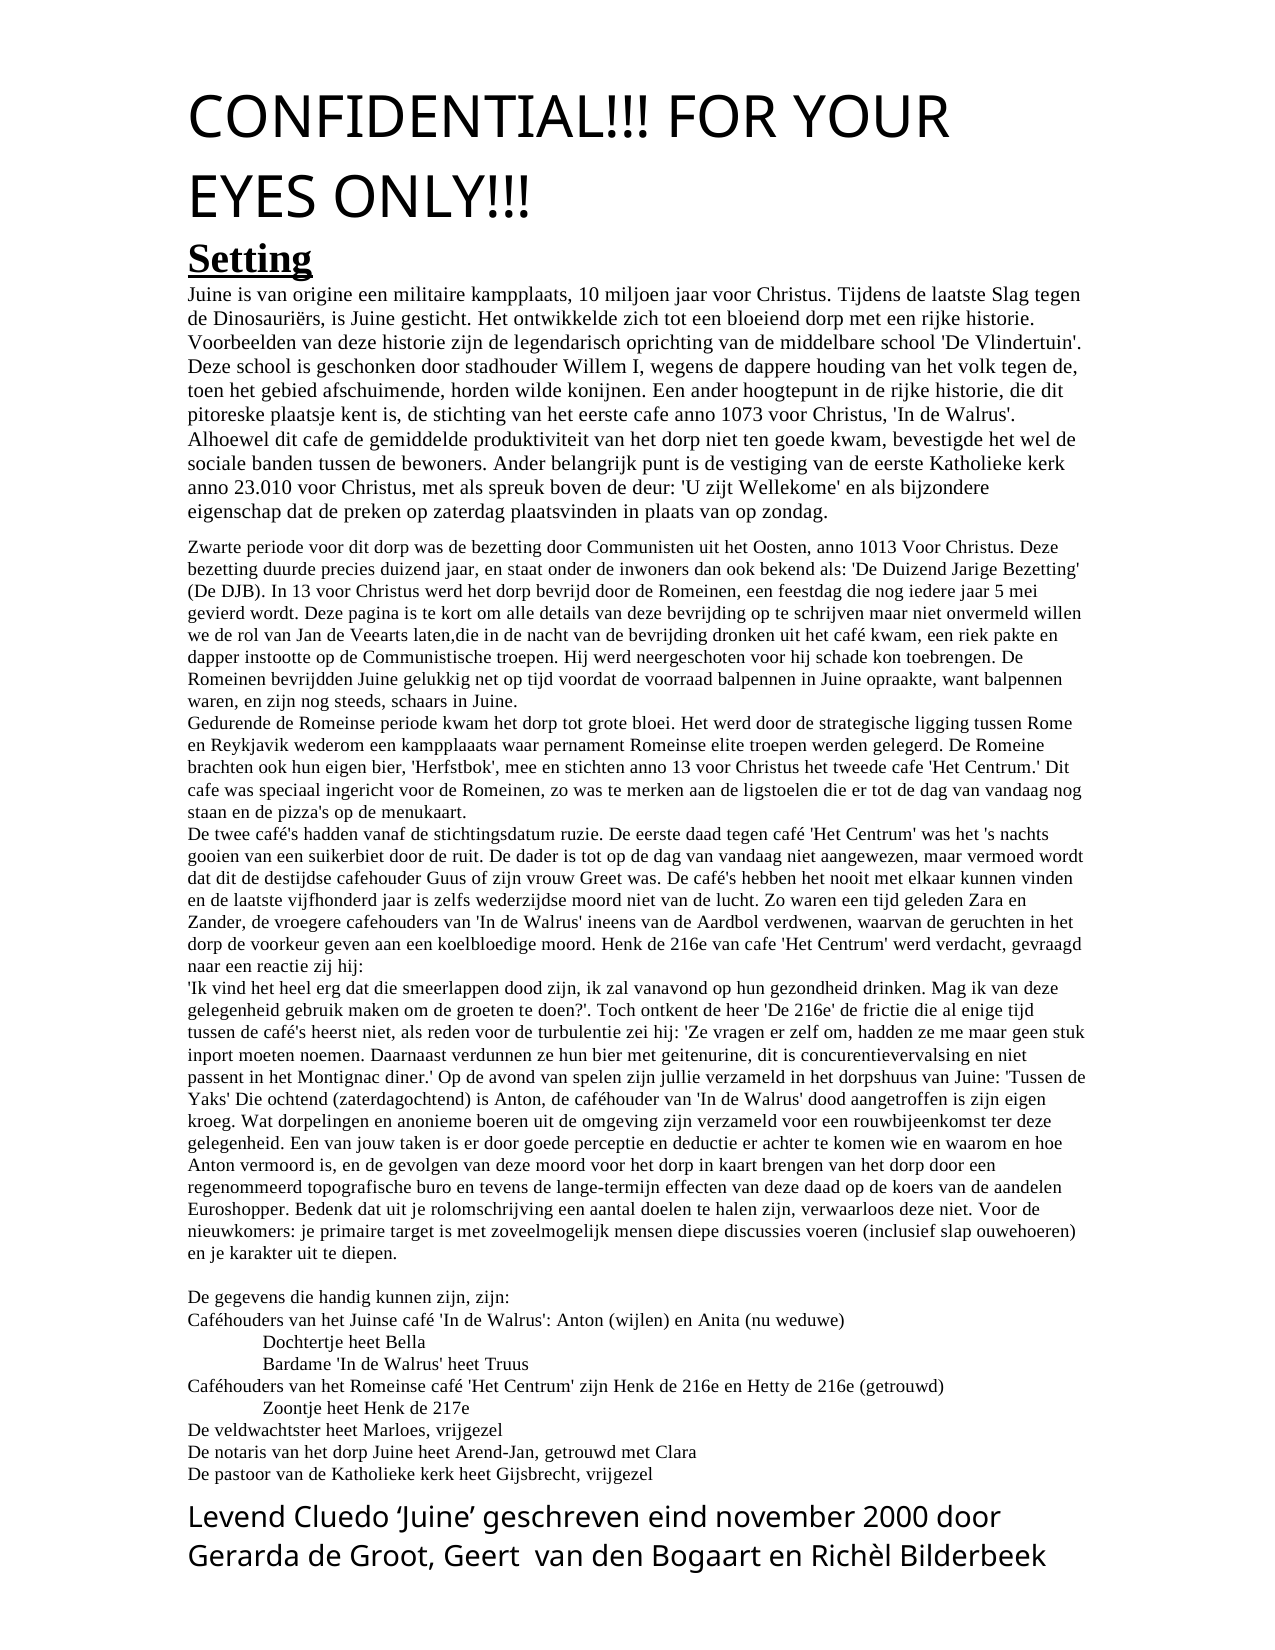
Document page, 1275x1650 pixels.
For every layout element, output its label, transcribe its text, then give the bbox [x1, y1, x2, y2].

text Caféhouders van het Juinse café 'In de Walrus': Anton (wijlen) en Anita (nu weduwe) [187, 1308, 1087, 1330]
text Gedurende de Romeinse periode kwam het dorp tot grote bloei. Het werd door de strategische ligging tussen Rome en Reykjavik wederom een kampplaaats waar pernament Romeinse elite troepen werden gelegerd. De Romeine brachten ook hun eigen bier, 'Herfstbok', mee en stichten anno 13 voor Christus het tweede cafe 'Het Centrum.' Dit cafe was speciaal ingericht voor de Romeinen, zo was te merken aan de ligstoelen die er tot de dag van vandaag nog staan en de pizza's op de menukaart. [187, 712, 1087, 822]
text De veldwachtster heet Marloes, vrijgezel [187, 1418, 1087, 1441]
text De gegevens die handig kunnen zijn, zijn: [187, 1286, 1087, 1308]
text Dochtertje heet Bella [187, 1330, 1087, 1352]
text Setting [187, 234, 1087, 282]
text De pastoor van de Katholieke kerk heet Gijsbrecht, vrijgezel [187, 1463, 1087, 1485]
text Zwarte periode voor dit dorp was de bezetting door Communisten uit het Oosten, anno 1013 Voor Christus. Deze bezetting duurde precies duizend jaar, en staat onder de inwoners dan ook bekend als: 'De Duizend Jarige Bezetting' (De DJB). In 13 voor Christus werd het dorp bevrijd door de Romeinen, een feestdag die nog iedere jaar 5 mei gevierd wordt. Deze pagina is te kort om alle details van deze bevrijding op te schrijven maar niet onvermeld willen we de rol van Jan de Veearts laten,die in de nacht van de bevrijding dronken uit het café kwam, een riek pakte en dapper instootte op de Communistische troepen. Hij werd neergeschoten voor hij schade kon toebrengen. De Romeinen bevrijdden Juine gelukkig net op tijd voordat de voorraad balpennen in Juine opraakte, want balpennen waren, en zijn nog steeds, schaars in Juine. [187, 535, 1087, 712]
text 'Ik vind het heel erg dat die smeerlappen dood zijn, ik zal vanavond op hun gezondheid drinken. Mag ik van deze gelegenheid gebruik maken om de groeten te doen?'. Toch ontkent de heer 'De 216e' de frictie die al enige tijd tussen de café's heerst niet, als reden voor de turbulentie zei hij: 'Ze vragen er zelf om, hadden ze me maar geen stuk inport moeten noemen. Daarnaast verdunnen ze hun bier met geitenurine, dit is concurentievervalsing en niet passent in het Montignac diner.' Op de avond van spelen zijn jullie verzameld in het dorpshuus van Juine: 'Tussen de Yaks' Die ochtend (zaterdagochtend) is Anton, de caféhouder van 'In de Walrus' dood aangetroffen is zijn eigen kroeg. Wat dorpelingen en anonieme boeren uit de omgeving zijn verzameld voor een rouwbijeenkomst ter deze gelegenheid. Een van jouw taken is er door goede perceptie en deductie er achter te komen wie en waarom en hoe Anton vermoord is, en de gevolgen van deze moord voor het dorp in kaart brengen van het dorp door een regenommeerd topografische buro en tevens de lange-termijn effecten van deze daad op de koers van de aandelen Euroshopper. Bedenk dat uit je rolomschrijving een aantal doelen te halen zijn, verwaarloos deze niet. Voor de nieuwkomers: je primaire target is met zoveelmogelijk mensen diepe discussies voeren (inclusief slap ouwehoeren) en je karakter uit te diepen. [187, 977, 1087, 1264]
text De twee café's hadden vanaf de stichtingsdatum ruzie. De eerste daad tegen café 'Het Centrum' was het 's nachts gooien van een suikerbiet door de ruit. De dader is tot op de dag van vandaag niet aangewezen, maar vermoed wordt dat dit de destijdse cafehouder Guus of zijn vrouw Greet was. De café's hebben het nooit met elkaar kunnen vinden en de laatste vijfhonderd jaar is zelfs wederzijdse moord niet van de lucht. Zo waren een tijd geleden Zara en Zander, de vroegere cafehouders van 'In de Walrus' ineens van de Aardbol verdwenen, waarvan de geruchten in het dorp de voorkeur geven aan een koelbloedige moord. Henk de 216e van cafe 'Het Centrum' werd verdacht, gevraagd naar een reactie zij hij: [187, 822, 1087, 977]
text De notaris van het dorp Juine heet Arend-Jan, getrouwd met Clara [187, 1441, 1087, 1463]
text Bardame 'In de Walrus' heet Truus [187, 1352, 1087, 1374]
text Juine is van origine een militaire kampplaats, 10 miljoen jaar voor Christus. Tijdens de laatste Slag tegen de Dinosauriërs, is Juine gesticht. Het ontwikkelde zich tot een bloeiend dorp met een rijke historie. Voorbeelden van deze historie zijn de legendarisch oprichting van de middelbare school 'De Vlindertuin'. Deze school is geschonken door stadhouder Willem I, wegens de dappere houding van het volk tegen de, toen het gebied afschuimende, horden wilde konijnen. Een ander hoogtepunt in de rijke historie, die dit pitoreske plaatsje kent is, de stichting van het eerste cafe anno 1073 voor Christus, 'In de Walrus'. Alhoewel dit cafe de gemiddelde produktiviteit van het dorp niet ten goede kwam, bevestigde het wel de sociale banden tussen de bewoners. Ander belangrijk punt is de vestiging van de eerste Katholieke kerk anno 23.010 voor Christus, met als spreuk boven de deur: 'U zijt Wellekome' en als bijzondere eigenschap dat de preken op zaterdag plaatsvinden in plaats van op zondag. [187, 282, 1087, 523]
text Caféhouders van het Romeinse café 'Het Centrum' zijn Henk de 216e en Hetty de 216e (getrouwd) [187, 1374, 1087, 1396]
text Zoontje heet Henk de 217e [187, 1396, 1087, 1418]
